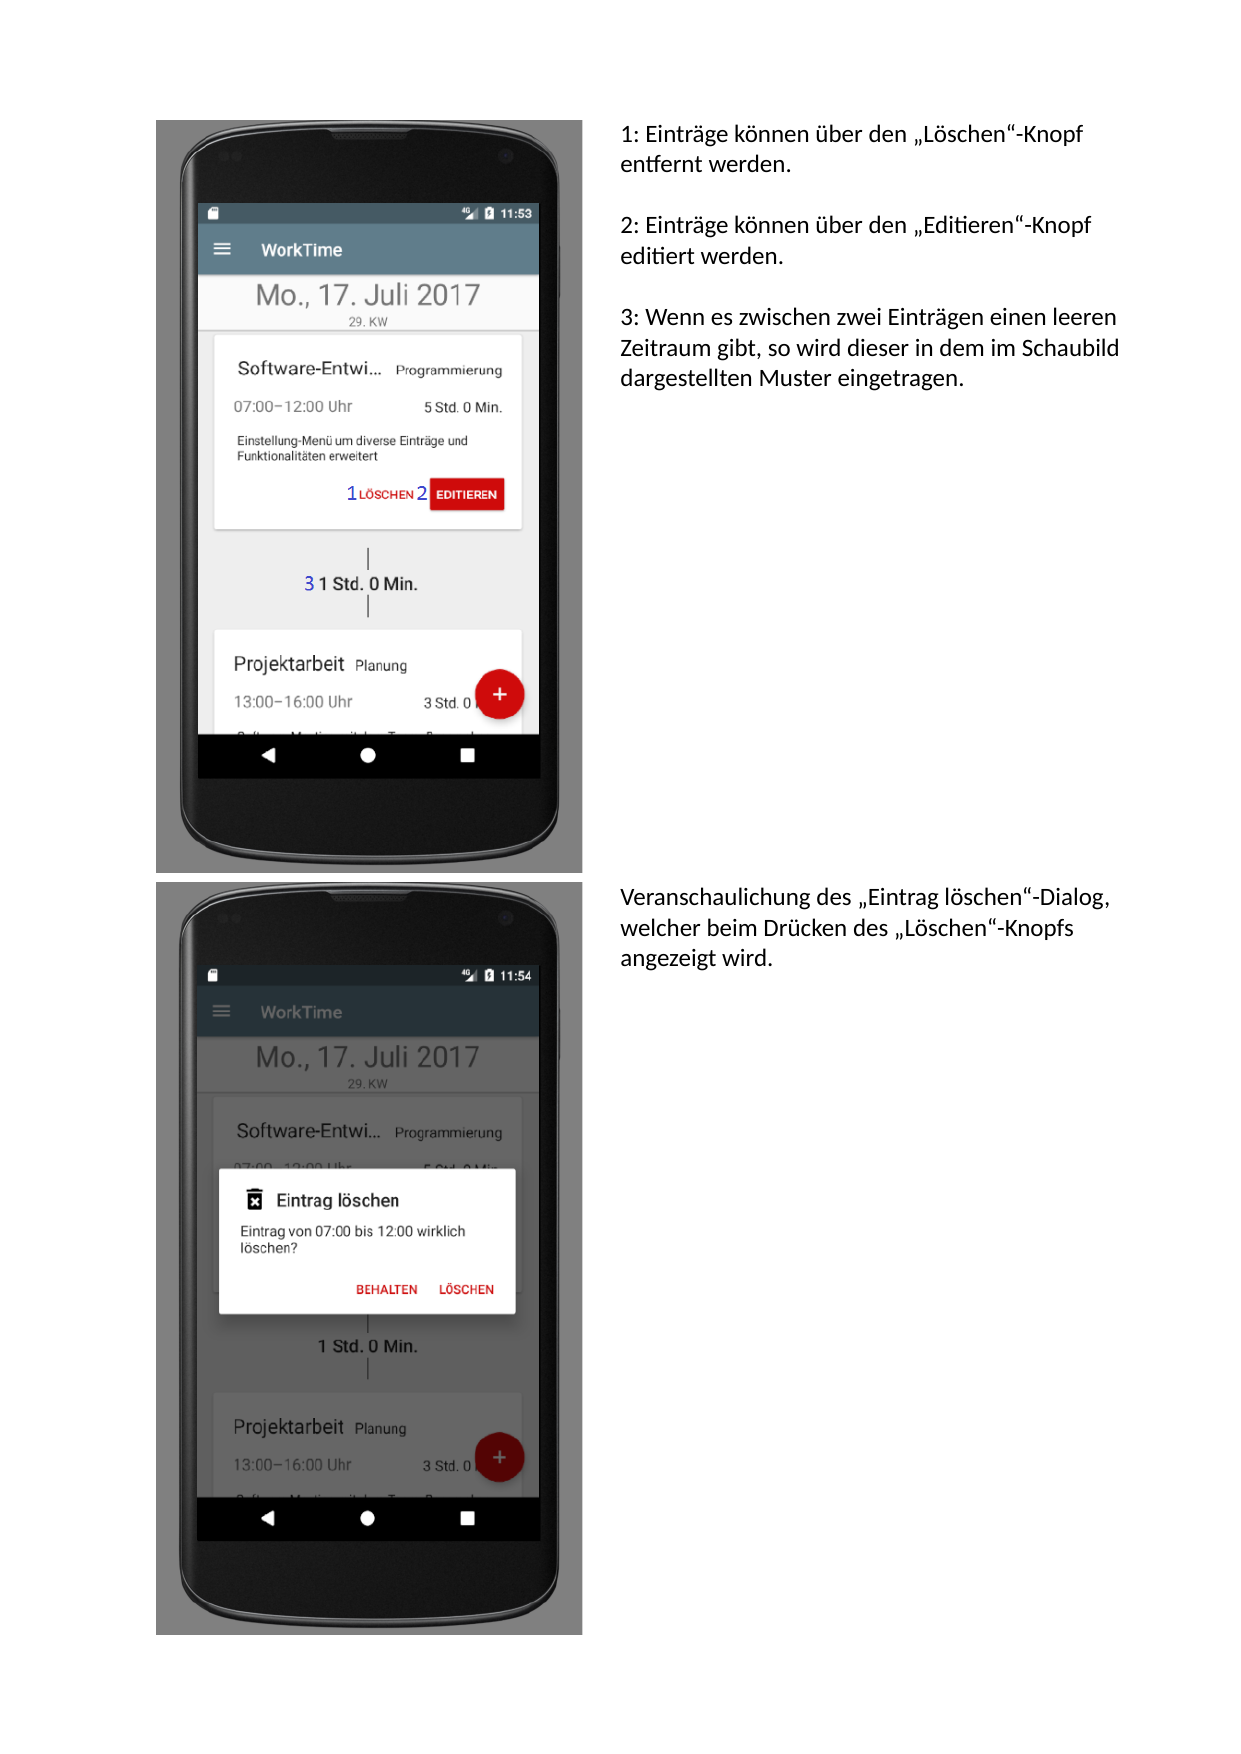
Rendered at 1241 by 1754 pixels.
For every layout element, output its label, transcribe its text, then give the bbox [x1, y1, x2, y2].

text Veranschaulichung des „Eintrag löschen“-Dialog, welcher beim Drücken des „Löschen“-Knopfs angezeigt wird. [620, 881, 1122, 973]
text 2: Einträge können über den „Editieren“-Knopf editiert werden. [620, 210, 1122, 271]
text 1: Einträge können über den „Löschen“-Knopf entfernt werden. [620, 118, 1122, 179]
picture [156, 120, 583, 873]
picture [156, 882, 583, 1635]
text 3: Wenn es zwischen zwei Einträgen einen leeren Zeitraum gibt, so wird dieser in dem im Schaubild dargestellten Muster eingetragen. [620, 301, 1122, 393]
